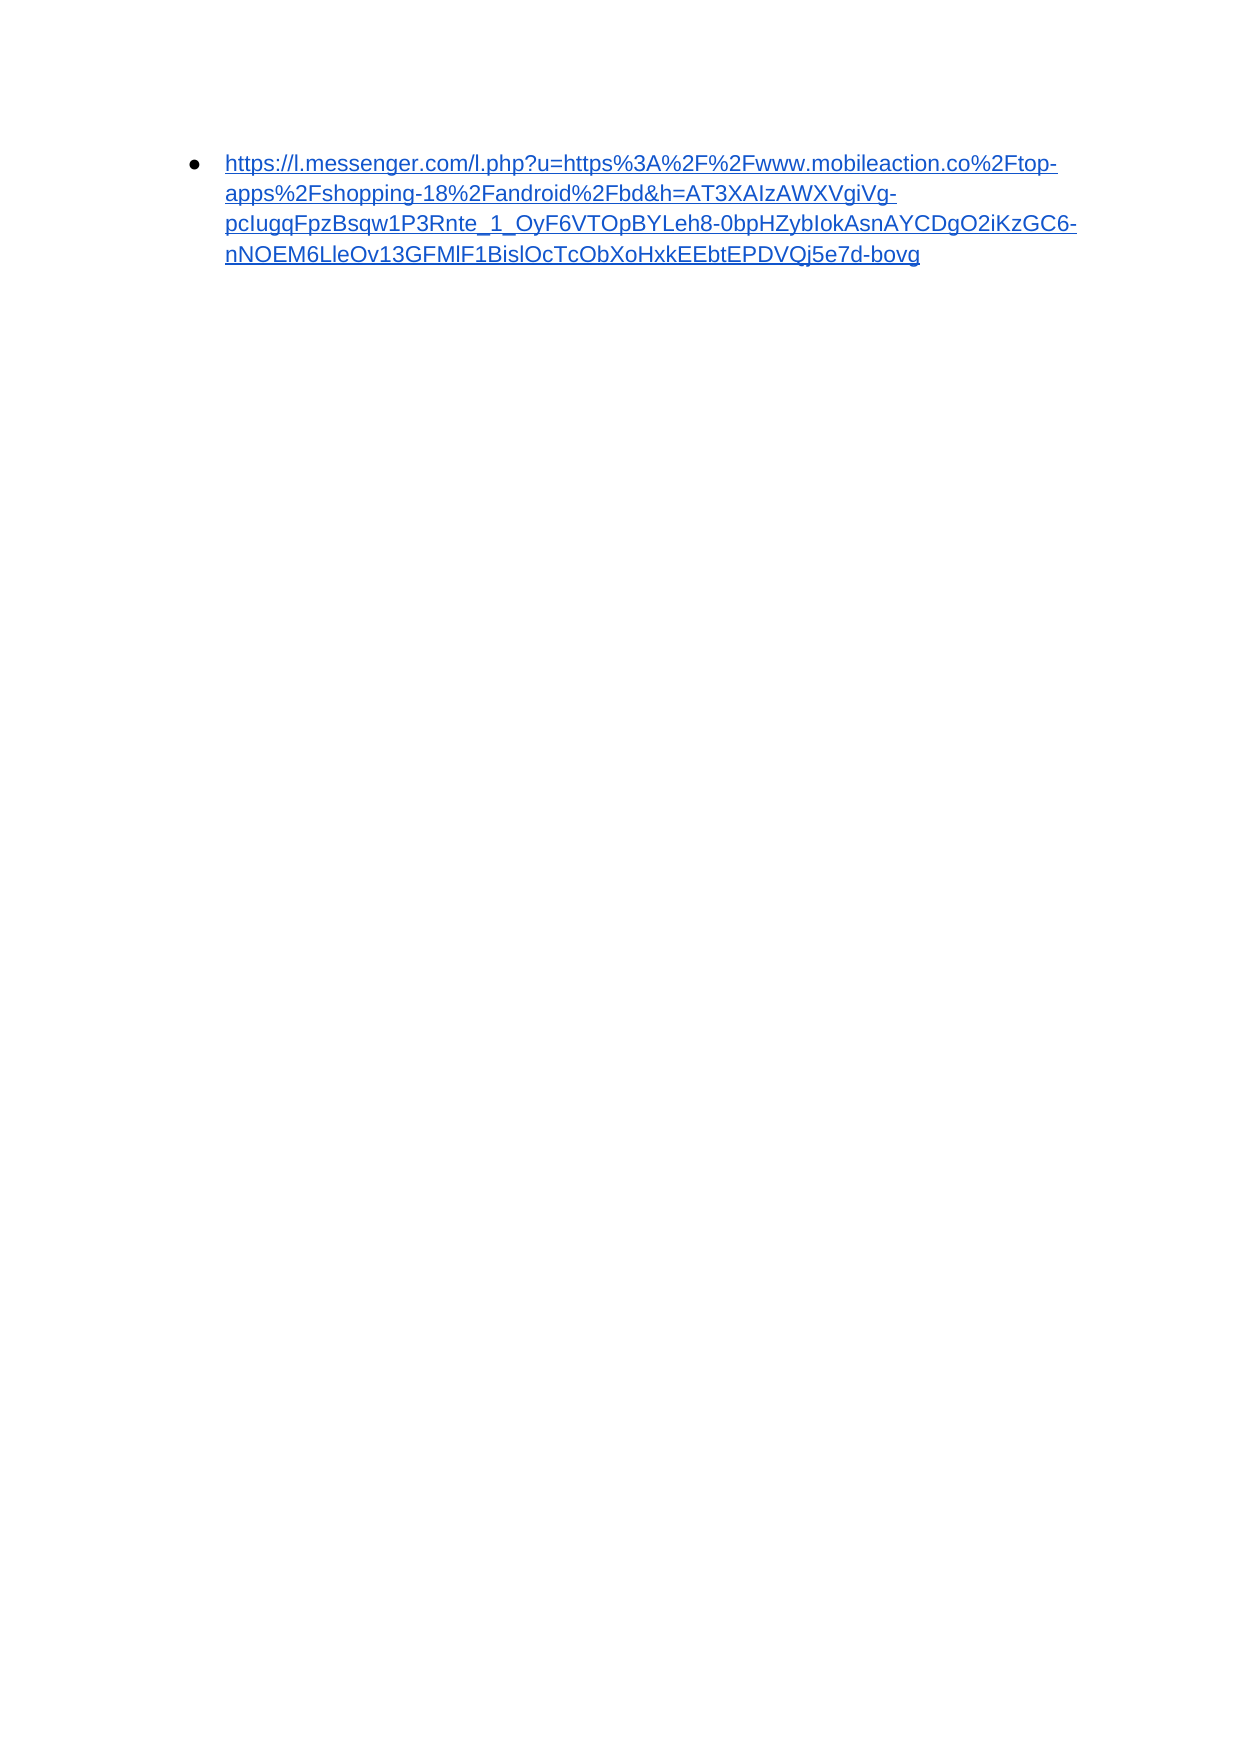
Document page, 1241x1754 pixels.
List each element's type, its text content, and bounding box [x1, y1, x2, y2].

list https://l.messenger.com/l.php?u=https%3A%2F%2Fwww.mobileaction.co%2Ftop-apps%2Fshopping-18%2Fandroid%2Fbd&h=AT3XAIzAWXVgiVg-pcIugqFpzBsqw1P3Rnte_1_OyF6VTOpBYLeh8-0bpHZybIokAsnAYCDgO2iKzGC6-nNOEM6LleOv13GFMlF1BislOcTcObXoHxkEEbtEPDVQj5e7d-bovg [187, 150, 1090, 267]
